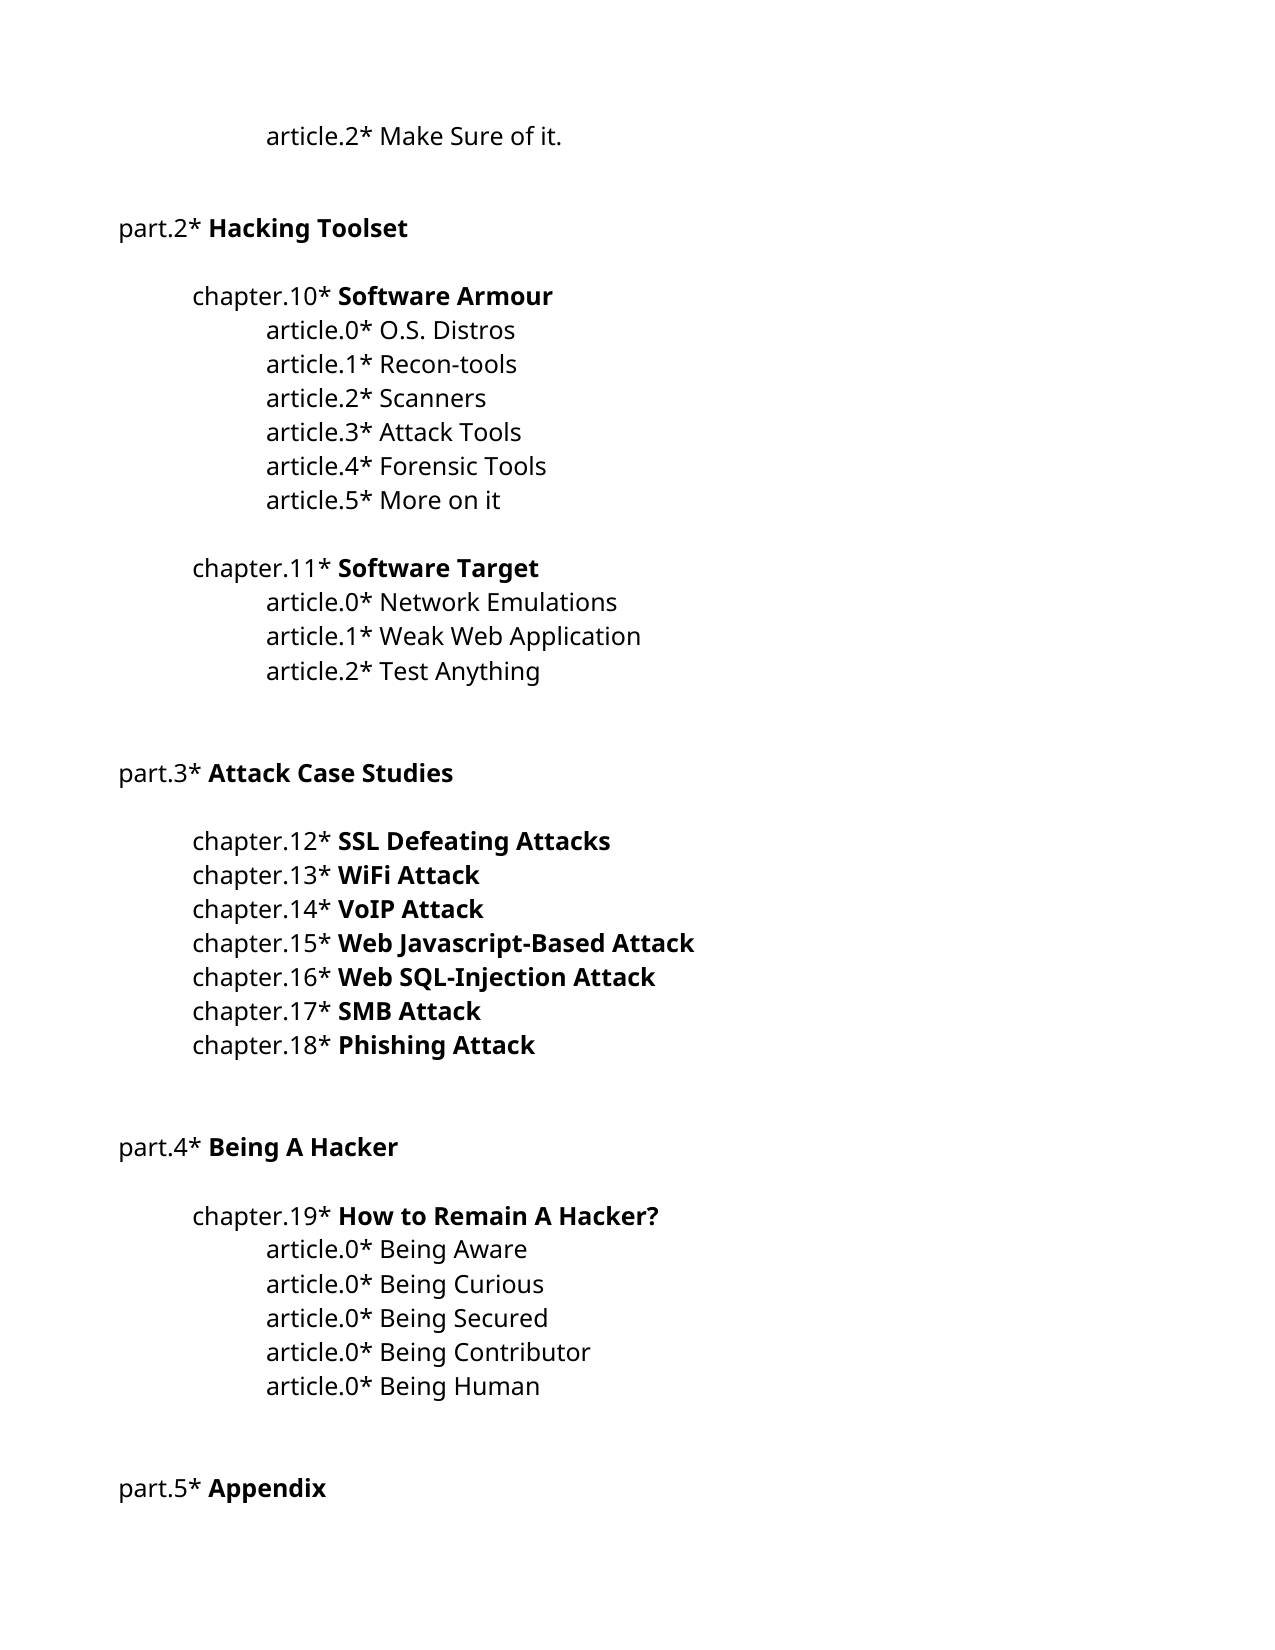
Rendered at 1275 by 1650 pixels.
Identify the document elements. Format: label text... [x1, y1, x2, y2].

text article.5* More on it [118, 483, 1157, 517]
text part.4* Being A Hacker [118, 1130, 1157, 1164]
text chapter.14* VoIP Attack [118, 892, 1157, 926]
text chapter.15* Web Javascript-Based Attack [118, 926, 1157, 960]
text chapter.12* SSL Defeating Attacks [118, 823, 1157, 857]
text article.1* Recon-tools [118, 347, 1157, 381]
text article.0* Being Curious [118, 1266, 1157, 1300]
text article.2* Test Anything [118, 653, 1157, 687]
text article.0* Being Human [118, 1368, 1157, 1402]
text chapter.19* How to Remain A Hacker? [118, 1198, 1157, 1232]
text article.2* Scanners [118, 381, 1157, 415]
text article.0* Being Contributor [118, 1334, 1157, 1368]
text article.2* Make Sure of it. [118, 118, 1157, 152]
text article.0* Network Emulations [118, 585, 1157, 619]
text article.0* Being Secured [118, 1300, 1157, 1334]
text chapter.13* WiFi Attack [118, 857, 1157, 892]
text article.1* Weak Web Application [118, 619, 1157, 653]
text part.2* Hacking Toolset [118, 210, 1157, 244]
text chapter.11* Software Target [118, 551, 1157, 585]
text chapter.18* Phishing Attack [118, 1028, 1157, 1062]
text article.3* Attack Tools [118, 415, 1157, 449]
text chapter.10* Software Armour [118, 278, 1157, 312]
text chapter.17* SMB Attack [118, 994, 1157, 1028]
text part.5* Appendix [118, 1471, 1157, 1505]
text article.0* O.S. Distros [118, 312, 1157, 347]
text part.3* Attack Case Studies [118, 755, 1157, 789]
text article.4* Forensic Tools [118, 449, 1157, 483]
text article.0* Being Aware [118, 1232, 1157, 1266]
text chapter.16* Web SQL-Injection Attack [118, 960, 1157, 994]
